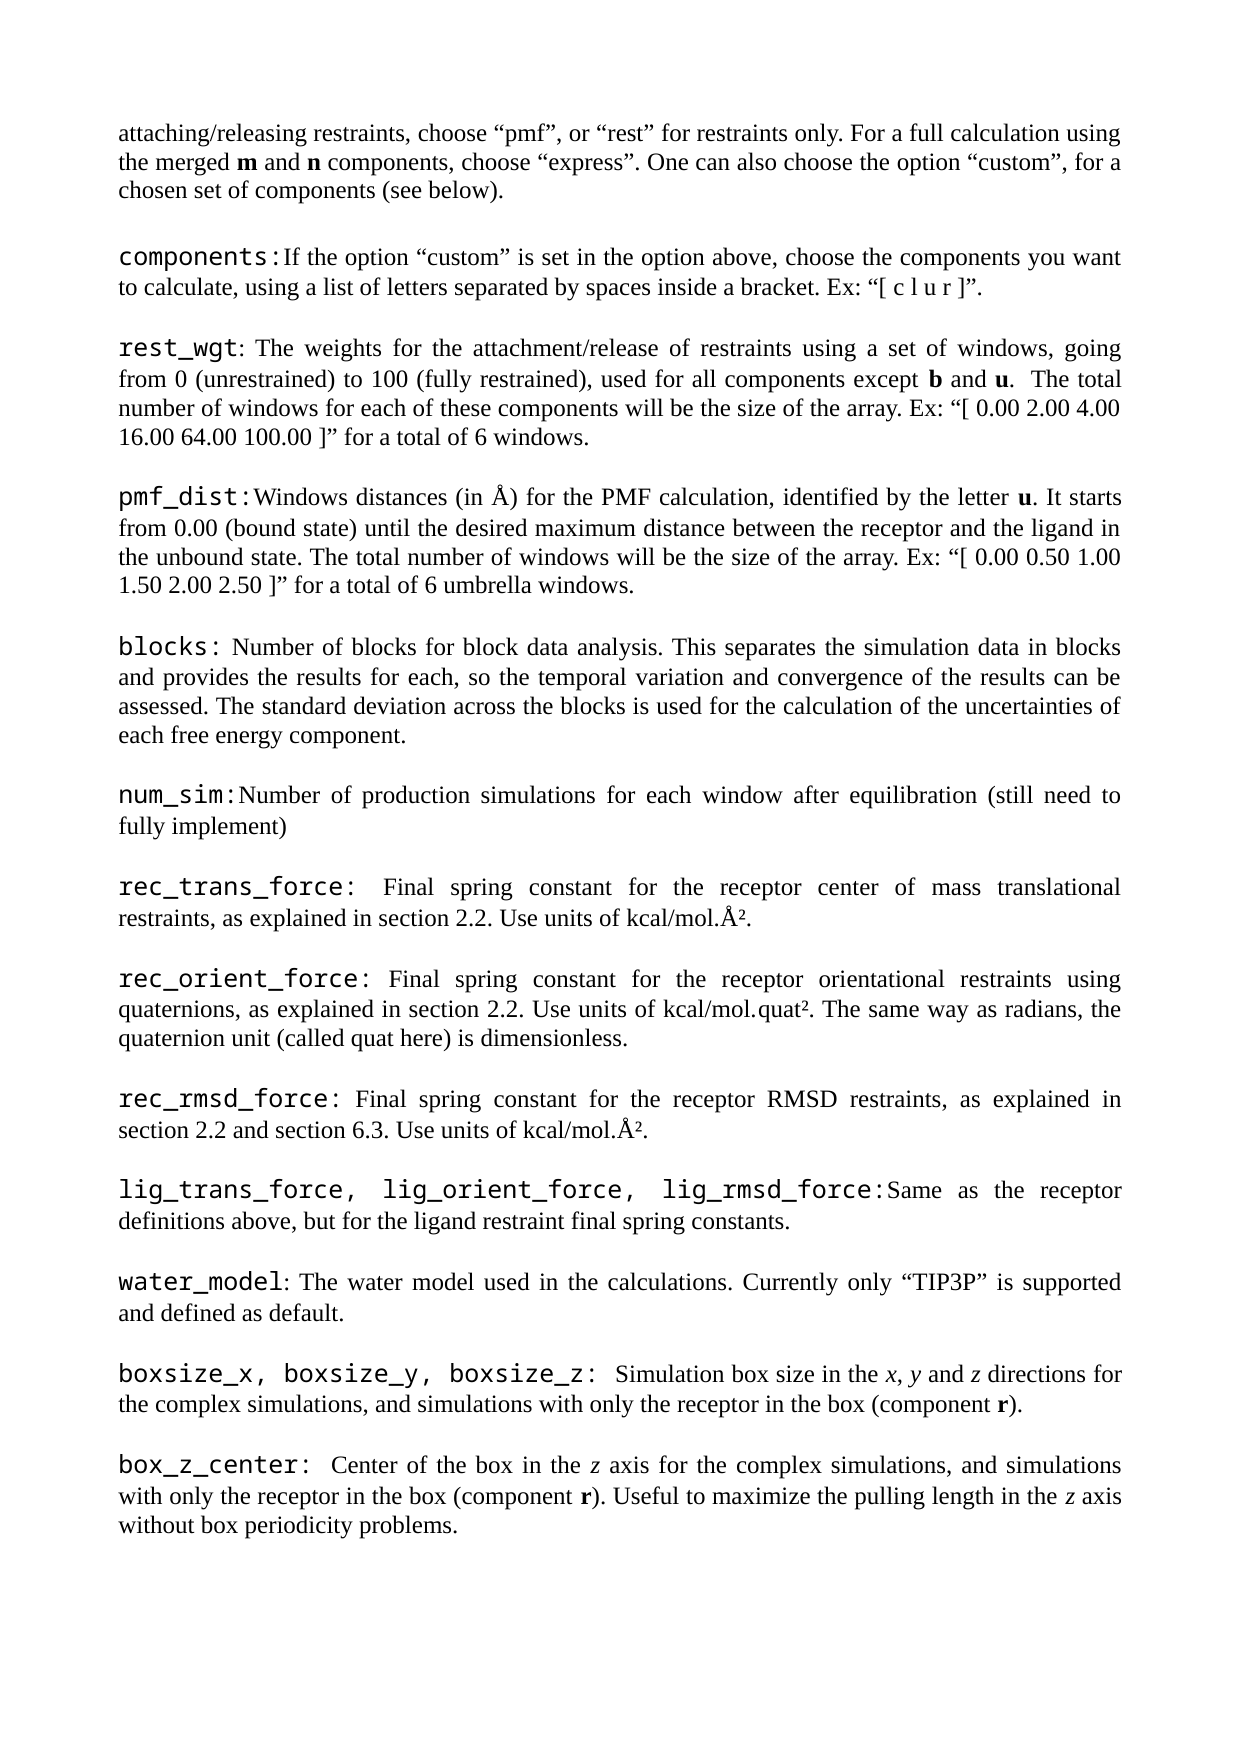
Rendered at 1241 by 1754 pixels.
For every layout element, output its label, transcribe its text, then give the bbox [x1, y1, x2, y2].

text components:If the option “custom” is set in the option above, choose the components you want to calculate, using a list of letters separated by spaces inside a bracket. Ex: “[ c l u r ]”. [118, 238, 1122, 301]
text rec_rmsd_force: Final spring constant for the receptor RMSD restraints, as explained in section 2.2 and section 6.3. Use units of kcal/mol.Å². [118, 1081, 1122, 1143]
text lig_trans_force, lig_orient_force, lig_rmsd_force:Same as the receptor definitions above, but for the ligand restraint final spring constants. [118, 1172, 1122, 1235]
text num_sim:Number of production simulations for each window after equilibration (still need to fully implement) [118, 777, 1122, 840]
text box_z_center: Center of the box in the z axis for the complex simulations, and simulations with only the receptor in the box (component r). Useful to maximize the pulling length in the z axis without box periodicity problems. [118, 1447, 1122, 1538]
text rest_wgt: The weights for the attachment/release of restraints using a set of windows, going from 0 (unrestrained) to 100 (fully restrained), used for all components except b and u. The total number of windows for each of these components will be the size of the array. Ex: “[ 0.00 2.00 4.00 16.00 64.00 100.00 ]” for a total of 6 windows. [118, 330, 1122, 450]
text blocks: Number of blocks for block data analysis. This separates the simulation data in blocks and provides the results for each, so the temporal variation and convergence of the results can be assessed. The standard deviation across the blocks is used for the calculation of the uncertainties of each free energy component. [118, 628, 1122, 748]
text pmf_dist:Windows distances (in Å) for the PMF calculation, identified by the letter u. It starts from 0.00 (bound state) until the desired maximum distance between the receptor and the ligand in the unbound state. The total number of windows will be the size of the array. Ex: “[ 0.00 0.50 1.00 1.50 2.00 2.50 ]” for a total of 6 umbrella windows. [118, 479, 1122, 599]
text rec_orient_force: Final spring constant for the receptor orientational restraints using quaternions, as explained in section 2.2. Use units of kcal/mol.quat². The same way as radians, the quaternion unit (called quat here) is dimensionless. [118, 960, 1122, 1052]
text boxsize_x, boxsize_y, boxsize_z: Simulation box size in the x, y and z directions for the complex simulations, and simulations with only the receptor in the box (component r). [118, 1355, 1122, 1418]
text attaching/releasing restraints, choose “pmf”, or “rest” for restraints only. For a full calculation using the merged m and n components, choose “express”. One can also choose the option “custom”, for a chosen set of components (see below). [118, 118, 1122, 204]
text water_model: The water model used in the calculations. Currently only “TIP3P” is supported and defined as default. [118, 1264, 1122, 1327]
text rec_trans_force: Final spring constant for the receptor center of mass translational restraints, as explained in section 2.2. Use units of kcal/mol.Å². [118, 869, 1122, 932]
